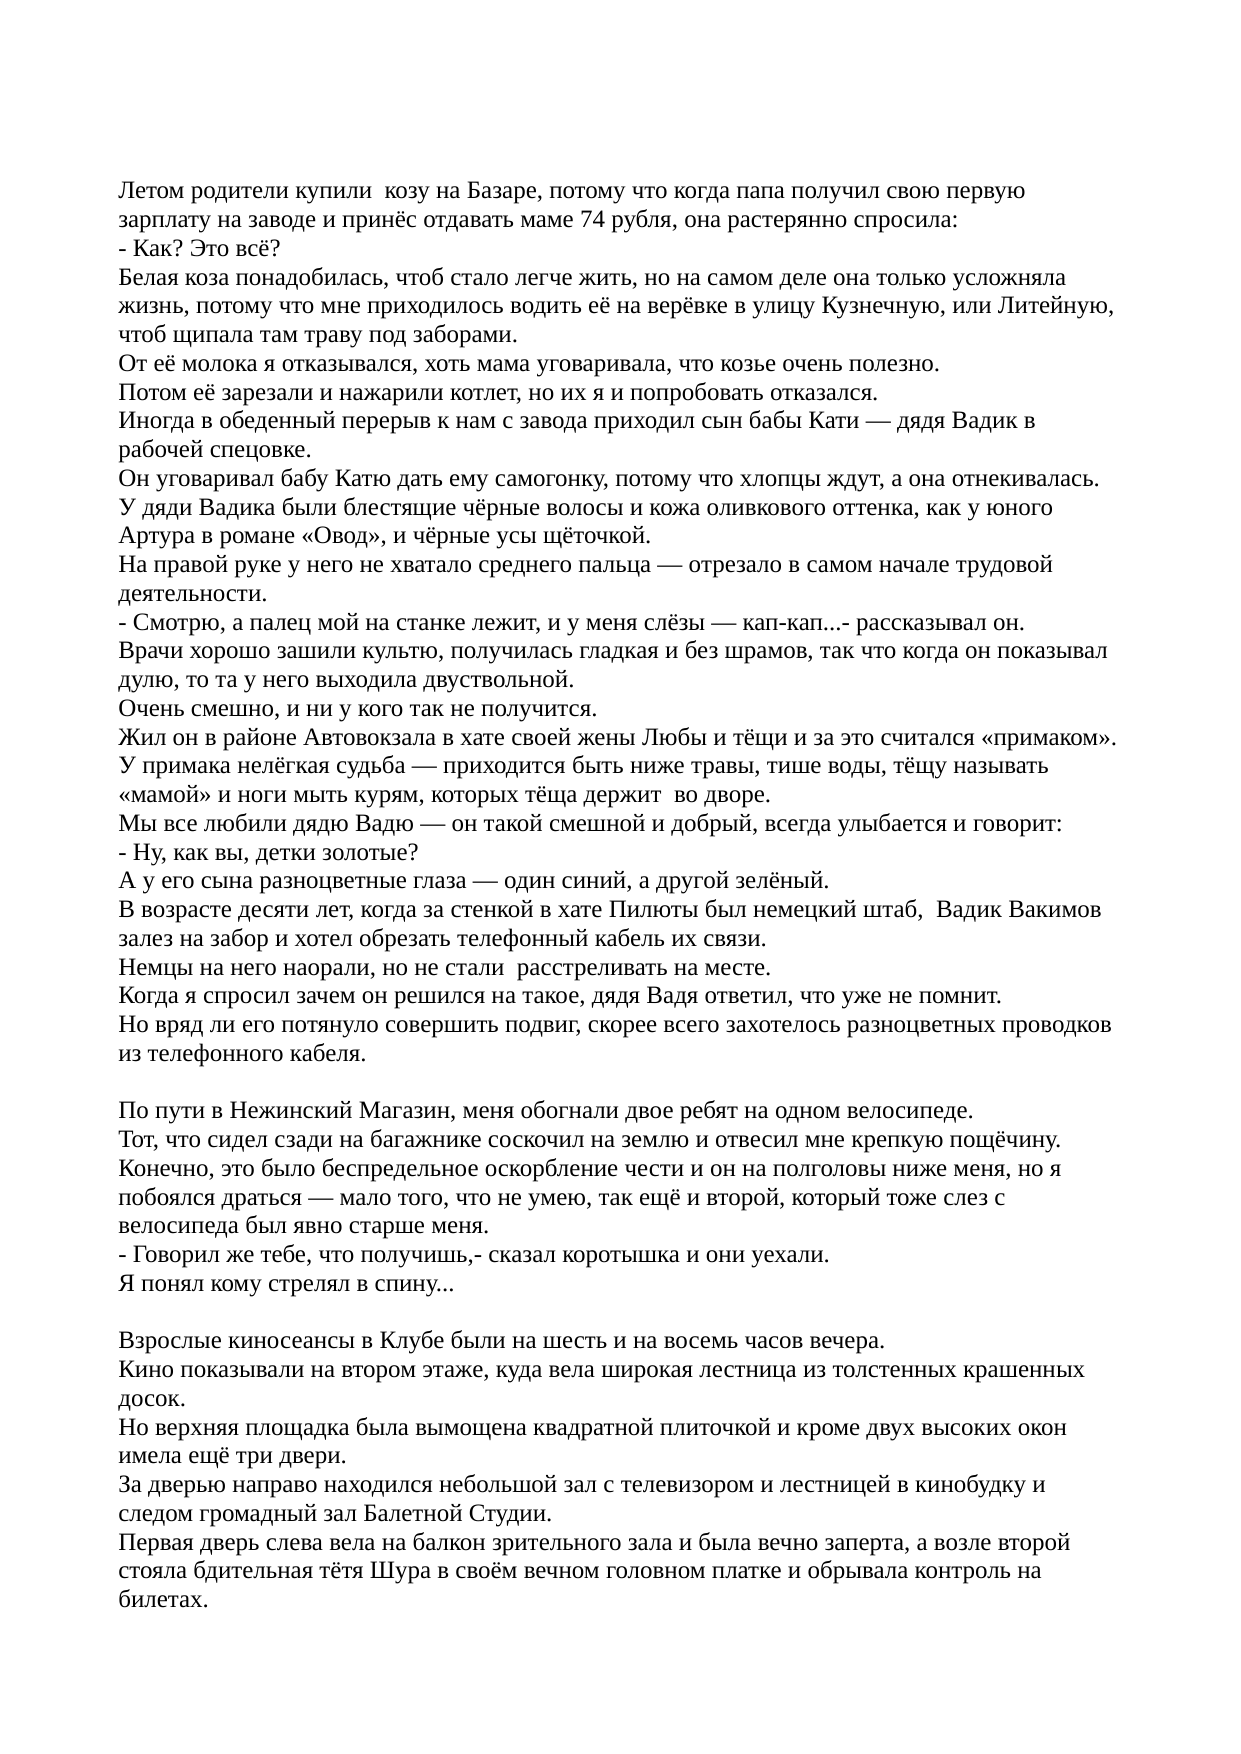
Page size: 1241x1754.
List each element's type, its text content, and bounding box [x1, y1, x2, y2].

text Мы все любили дядю Вадю — он такой смешной и добрый, всегда улыбается и говорит: [118, 808, 1122, 837]
text Первая дверь слева вела на балкон зрительного зала и была вечно заперта, а возле второй стояла бдительная тётя Шура в своём вечном головном платке и обрывала контроль на билетах. [118, 1527, 1122, 1613]
text В возрасте десяти лет, когда за стенкой в хате Пилюты был немецкий штаб, Вадик Вакимов залез на забор и хотел обрезать телефонный кабель их связи. [118, 894, 1122, 952]
text Взрослые киносеансы в Клубе были на шесть и на восемь часов вечера. [118, 1326, 1122, 1354]
text От её молока я отказывался, хоть мама уговаривала, что козье очень полезно. [118, 348, 1122, 377]
text - Как? Это всё? [118, 233, 1122, 262]
text На правой руке у него не хватало среднего пальца — отрезало в самом начале трудовой деятельности. [118, 549, 1122, 607]
text У дяди Вадика были блестящие чёрные волосы и кожа оливкового оттенка, как у юного Артура в романе «Овод», и чёрные усы щёточкой. [118, 492, 1122, 549]
text Белая коза понадобилась, чтоб стало легче жить, но на самом деле она только усложняла жизнь, потому что мне приходилось водить её на верёвке в улицу Кузнечную, или Литейную, чтоб щипала там траву под заборами. [118, 262, 1122, 348]
text Немцы на него наорали, но не стали расстреливать на месте. [118, 952, 1122, 981]
text Очень смешно, и ни у кого так не получится. [118, 693, 1122, 722]
text Жил он в районе Автовокзала в хате своей жены Любы и тёщи и за это считался «примаком». У примака нелёгкая судьба — приходится быть ниже травы, тише воды, тёщу называть «мамой» и ноги мыть курям, которых тёща держит во дворе. [118, 722, 1122, 808]
text Когда я спросил зачем он решился на такое, дядя Вадя ответил, что уже не помнит. [118, 981, 1122, 1009]
text Врачи хорошо зашили культю, получилась гладкая и без шрамов, так что когда он показывал дулю, то та у него выходила двуствольной. [118, 636, 1122, 693]
text - Ну, как вы, детки золотые? [118, 837, 1122, 866]
text Я понял кому стрелял в спину... [118, 1268, 1122, 1297]
text Но верхняя площадка была вымощена квадратной плиточкой и кроме двух высоких окон имела ещё три двери. [118, 1412, 1122, 1469]
text А у его сына разноцветные глаза — один синий, а другой зелёный. [118, 866, 1122, 894]
text За дверью направо находился небольшой зал с телевизором и лестницей в кинобудку и следом громадный зал Балетной Студии. [118, 1469, 1122, 1527]
text Конечно, это было беспредельное оскорбление чести и он на полголовы ниже меня, но я побоялся драться — мало того, что не умею, так ещё и второй, который тоже слез с велосипеда был явно старше меня. [118, 1153, 1122, 1239]
text Он уговаривал бабу Катю дать ему самогонку, потому что хлопцы ждут, а она отнекивалась. [118, 463, 1122, 492]
text Иногда в обеденный перерыв к нам с завода приходил сын бабы Кати — дядя Вадик в рабочей спецовке. [118, 406, 1122, 463]
text Кино показывали на втором этаже, куда вела широкая лестница из толстенных крашенных досок. [118, 1354, 1122, 1412]
text Потом её зарезали и нажарили котлет, но их я и попробовать отказался. [118, 377, 1122, 406]
text По пути в Нежинский Магазин, меня обогнали двое ребят на одном велосипеде. [118, 1096, 1122, 1124]
text Летом родители купили козу на Базаре, потому что когда папа получил свою первую зарплату на заводе и принёс отдавать маме 74 рубля, она растерянно спросила: [118, 176, 1122, 233]
text - Смотрю, а палец мой на станке лежит, и у меня слёзы — кап-кап...- рассказывал он. [118, 607, 1122, 636]
text Но вряд ли его потянуло совершить подвиг, скорее всего захотелось разноцветных проводков из телефонного кабеля. [118, 1009, 1122, 1067]
text - Говорил же тебе, что получишь,- сказал коротышка и они уехали. [118, 1239, 1122, 1268]
text Тот, что сидел сзади на багажнике соскочил на землю и отвесил мне крепкую пощёчину. [118, 1124, 1122, 1153]
